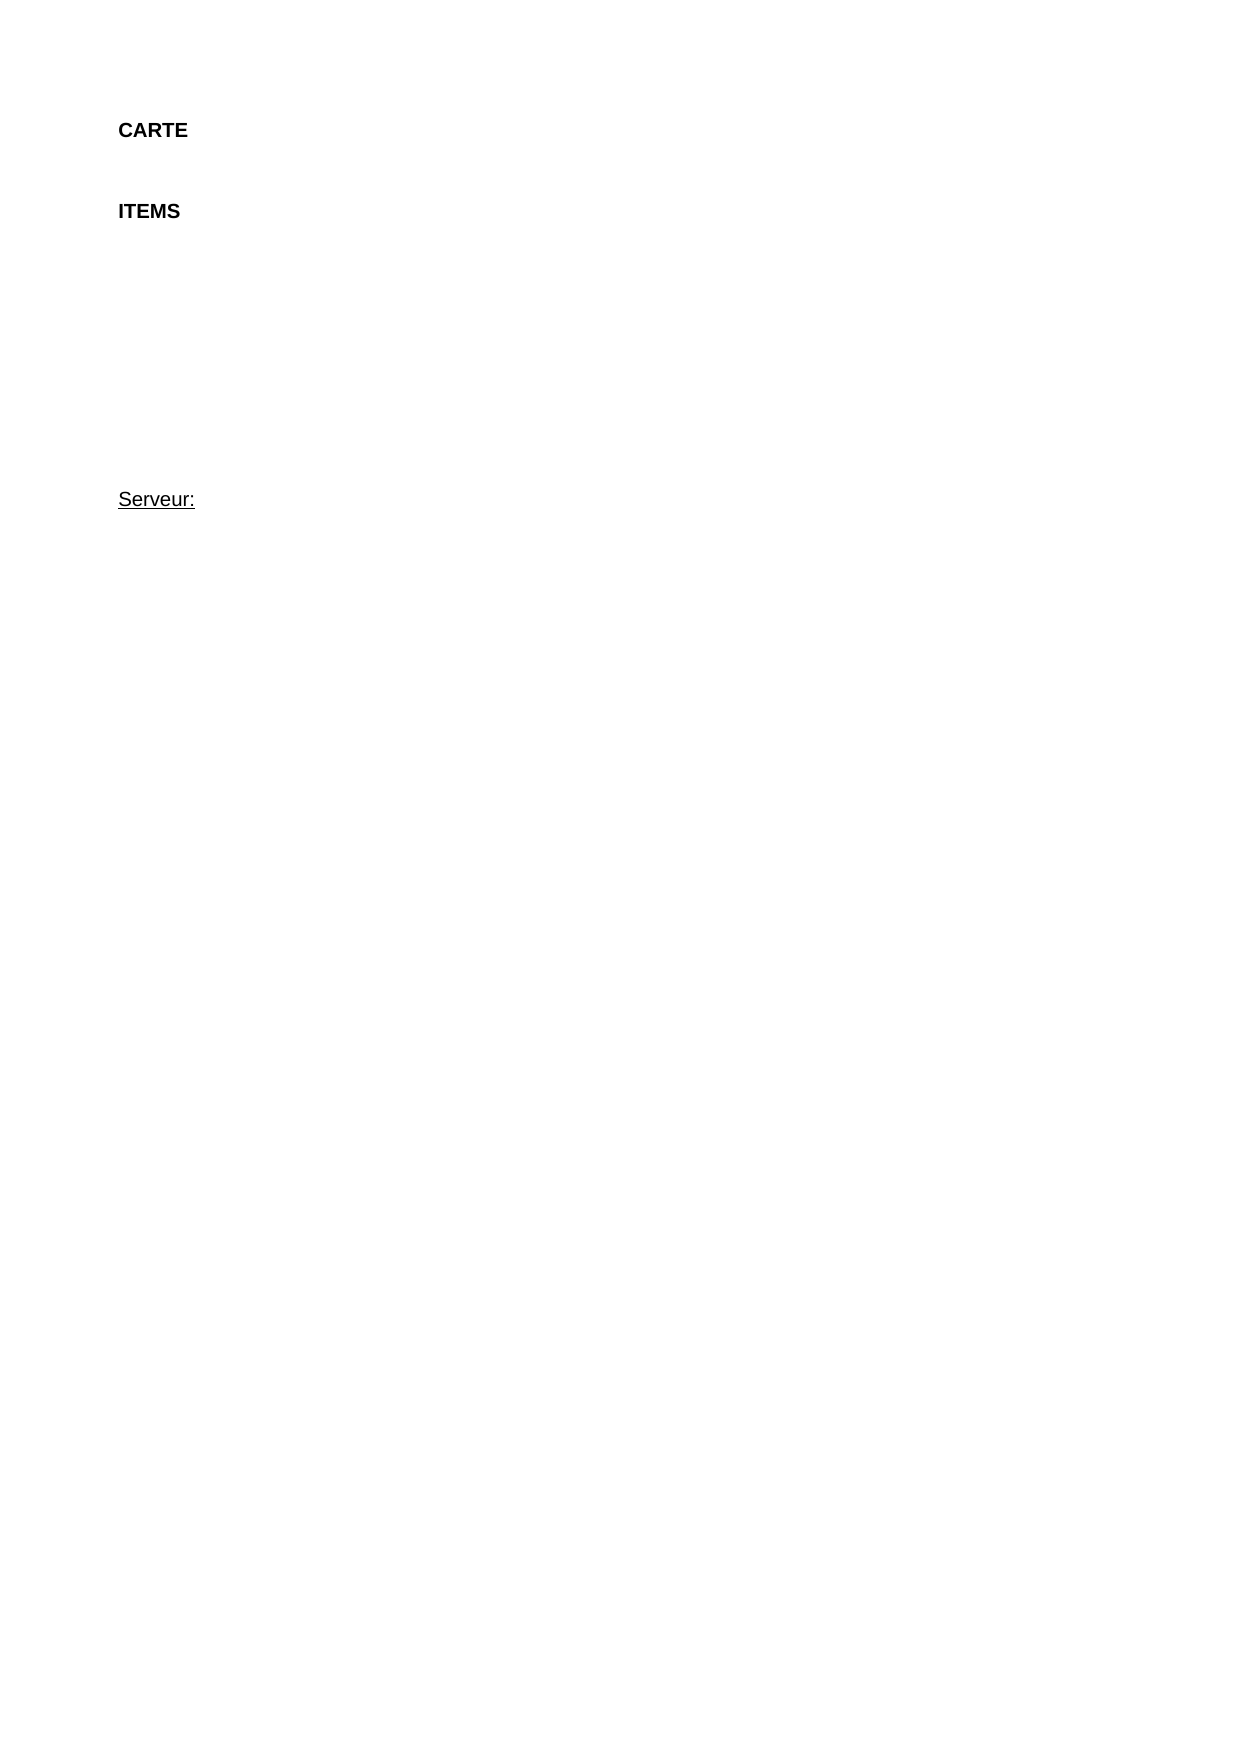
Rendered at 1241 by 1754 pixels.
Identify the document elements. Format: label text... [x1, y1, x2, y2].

text CARTE [118, 118, 1122, 141]
text ITEMS [118, 199, 1122, 223]
text Serveur: [118, 487, 1122, 511]
